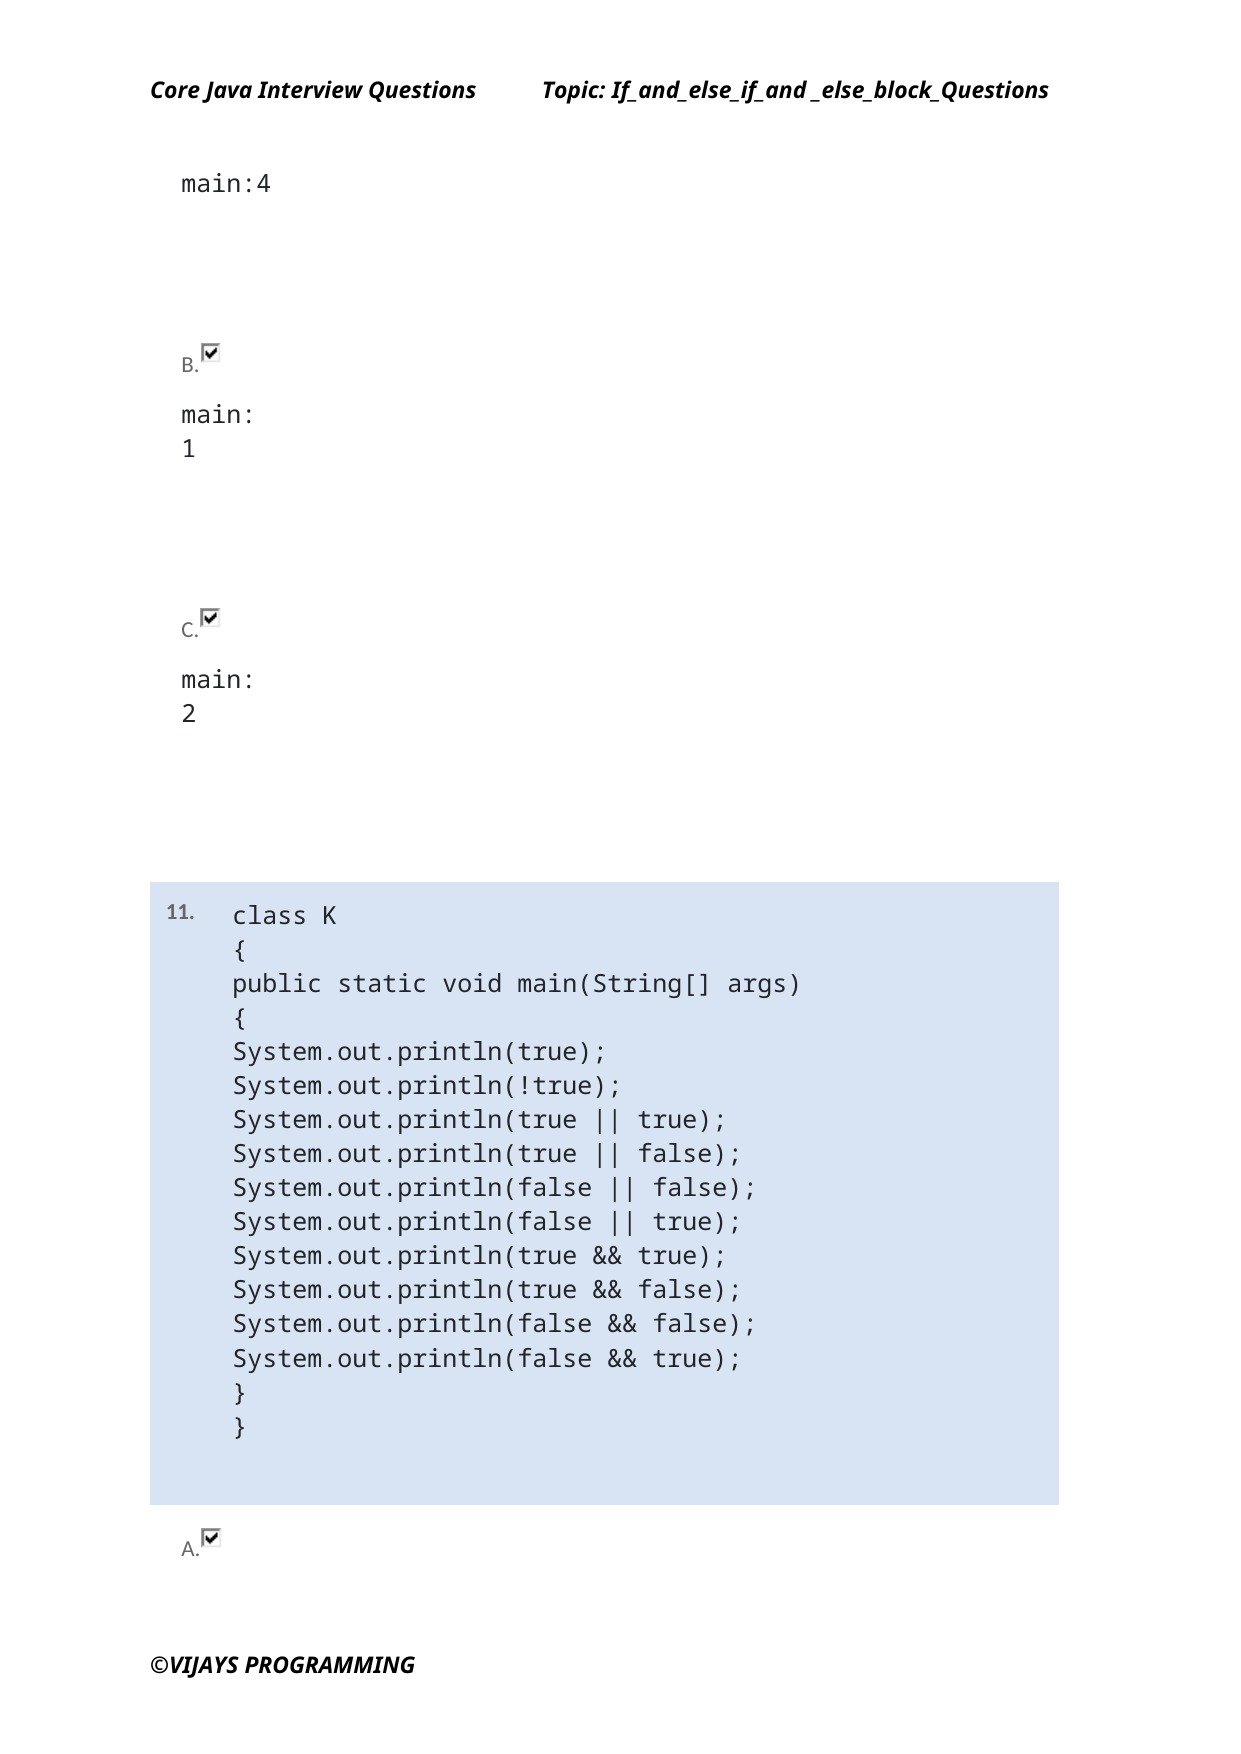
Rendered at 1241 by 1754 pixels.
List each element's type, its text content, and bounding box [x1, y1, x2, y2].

table_header 11. [150, 882, 216, 1505]
table_header [1059, 882, 1090, 1505]
table_header B. main:1 [181, 336, 264, 601]
table_cell [150, 1505, 1090, 1597]
table_header C. main:2 [181, 601, 264, 866]
table_header main:4 [181, 166, 319, 336]
table_cell [150, 150, 1090, 882]
table_header class K { public static void main(String[] args) { System.out.println(true); System.out.println(!true); System.out.println(true || true); System.out.println(true || false); System.out.println(false || false); System.out.println(false || true); System.out.println(true && true); System.out.println(true && false); System.out.println(false && false); System.out.println(false && true); } } [216, 882, 1059, 1505]
table_header A. [181, 1520, 250, 1581]
